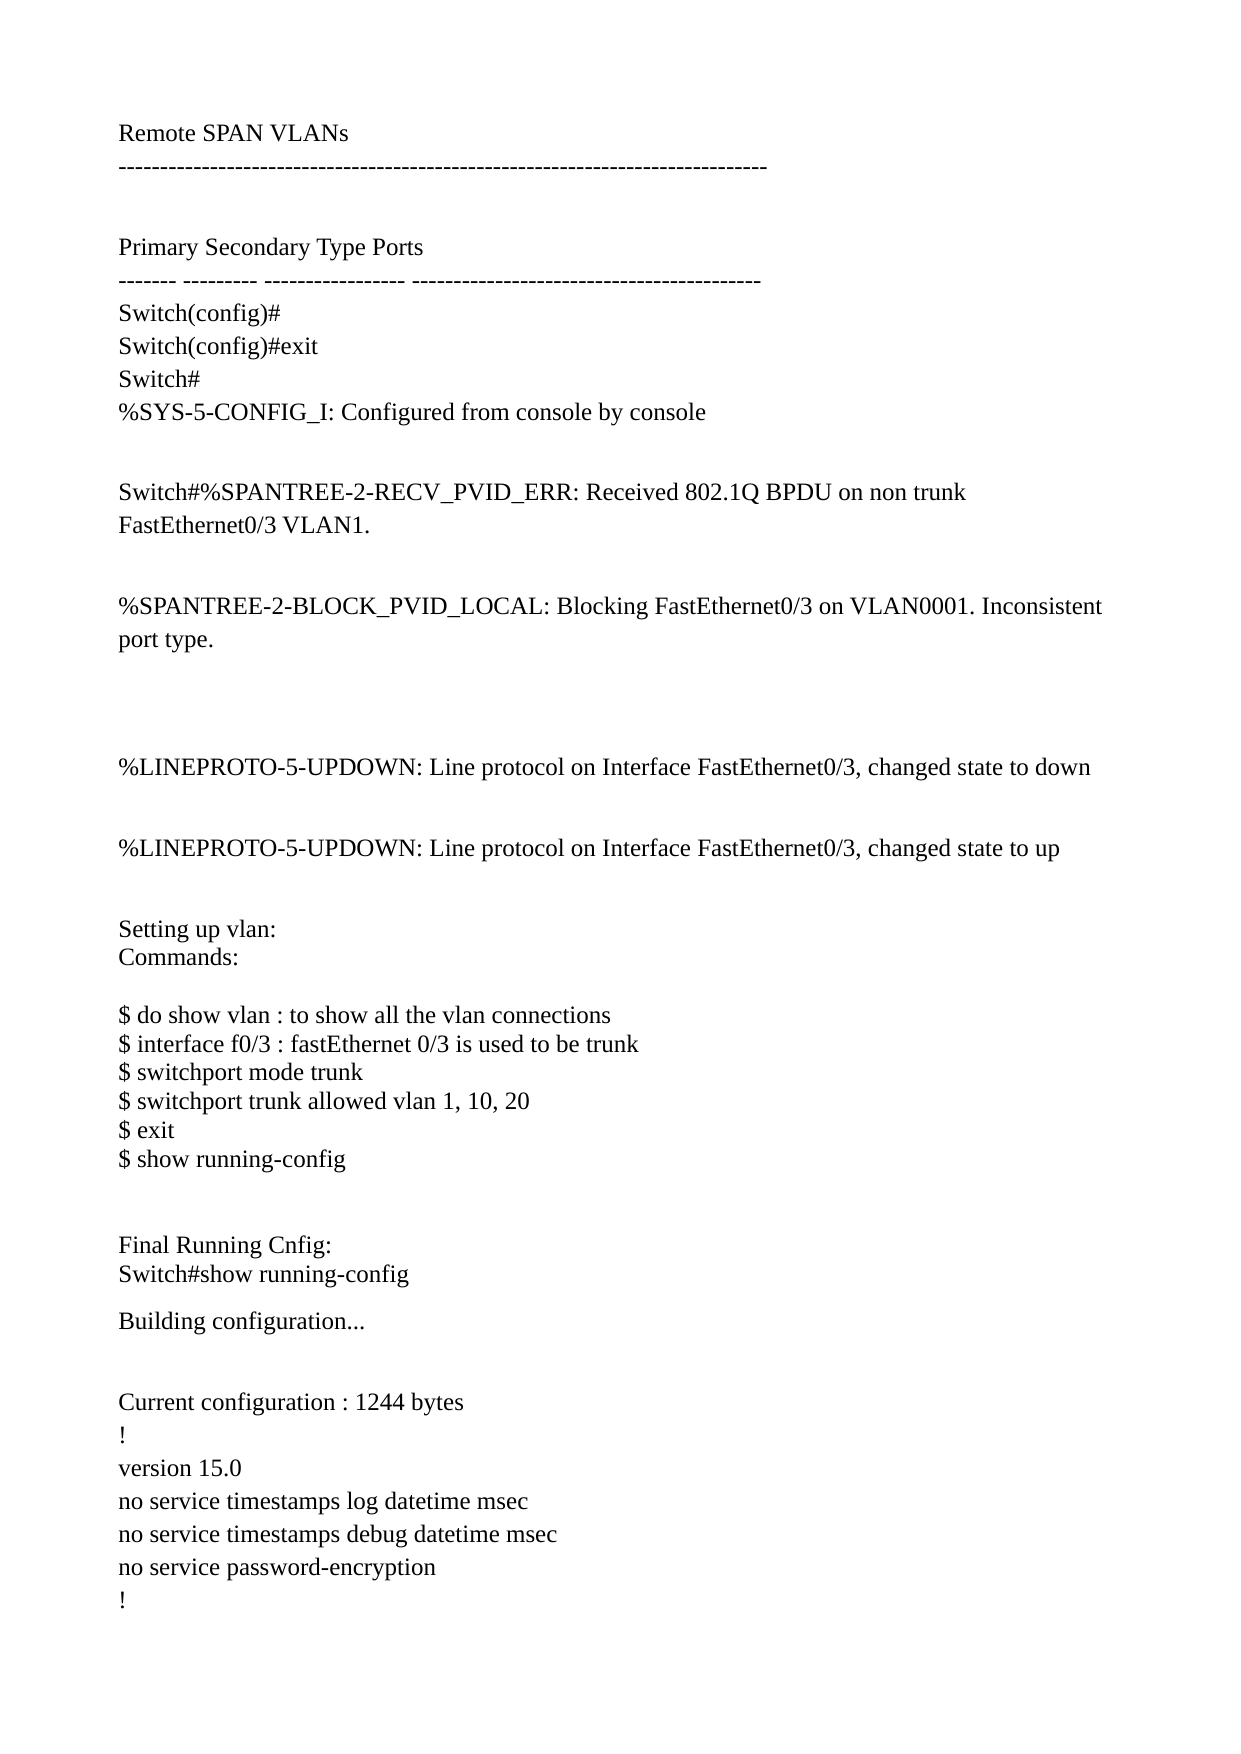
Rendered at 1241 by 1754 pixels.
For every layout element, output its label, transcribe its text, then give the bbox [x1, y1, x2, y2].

text ! [118, 1420, 1122, 1449]
text ------------------------------------------------------------------------------ [118, 151, 1122, 180]
text Switch(config)#exit [118, 331, 1122, 359]
text Final Running Cnfig: [118, 1230, 1122, 1259]
text $ exit [118, 1115, 1122, 1144]
text no service timestamps log datetime msec [118, 1486, 1122, 1515]
text Primary Secondary Type Ports [118, 232, 1122, 261]
text Switch#show running-config [118, 1259, 1122, 1287]
text $ show running-config [118, 1144, 1122, 1172]
text Switch# [118, 364, 1122, 393]
text Commands: [118, 942, 1122, 971]
text %SYS-5-CONFIG_I: Configured from console by console [118, 397, 1122, 426]
text Remote SPAN VLANs [118, 118, 1122, 147]
text Switch#%SPANTREE-2-RECV_PVID_ERR: Received 802.1Q BPDU on non trunk FastEthernet0/3 VLAN1. [118, 477, 1122, 539]
text no service password-encryption [118, 1552, 1122, 1581]
text $ switchport trunk allowed vlan 1, 10, 20 [118, 1086, 1122, 1115]
text $ interface f0/3 : fastEthernet 0/3 is used to be trunk [118, 1029, 1122, 1057]
text %LINEPROTO-5-UPDOWN: Line protocol on Interface FastEthernet0/3, changed state to up [118, 833, 1122, 862]
text no service timestamps debug datetime msec [118, 1519, 1122, 1548]
text ------- --------- ----------------- ------------------------------------------ [118, 265, 1122, 293]
text Current configuration : 1244 bytes [118, 1387, 1122, 1416]
text %LINEPROTO-5-UPDOWN: Line protocol on Interface FastEthernet0/3, changed state to down [118, 752, 1122, 781]
text Setting up vlan: [118, 914, 1122, 942]
text version 15.0 [118, 1453, 1122, 1482]
text Building configuration... [118, 1306, 1122, 1335]
text %SPANTREE-2-BLOCK_PVID_LOCAL: Blocking FastEthernet0/3 on VLAN0001. Inconsistent port type. [118, 591, 1122, 653]
text $ do show vlan : to show all the vlan connections [118, 1000, 1122, 1029]
text $ switchport mode trunk [118, 1057, 1122, 1086]
text ! [118, 1585, 1122, 1614]
text Switch(config)# [118, 298, 1122, 327]
